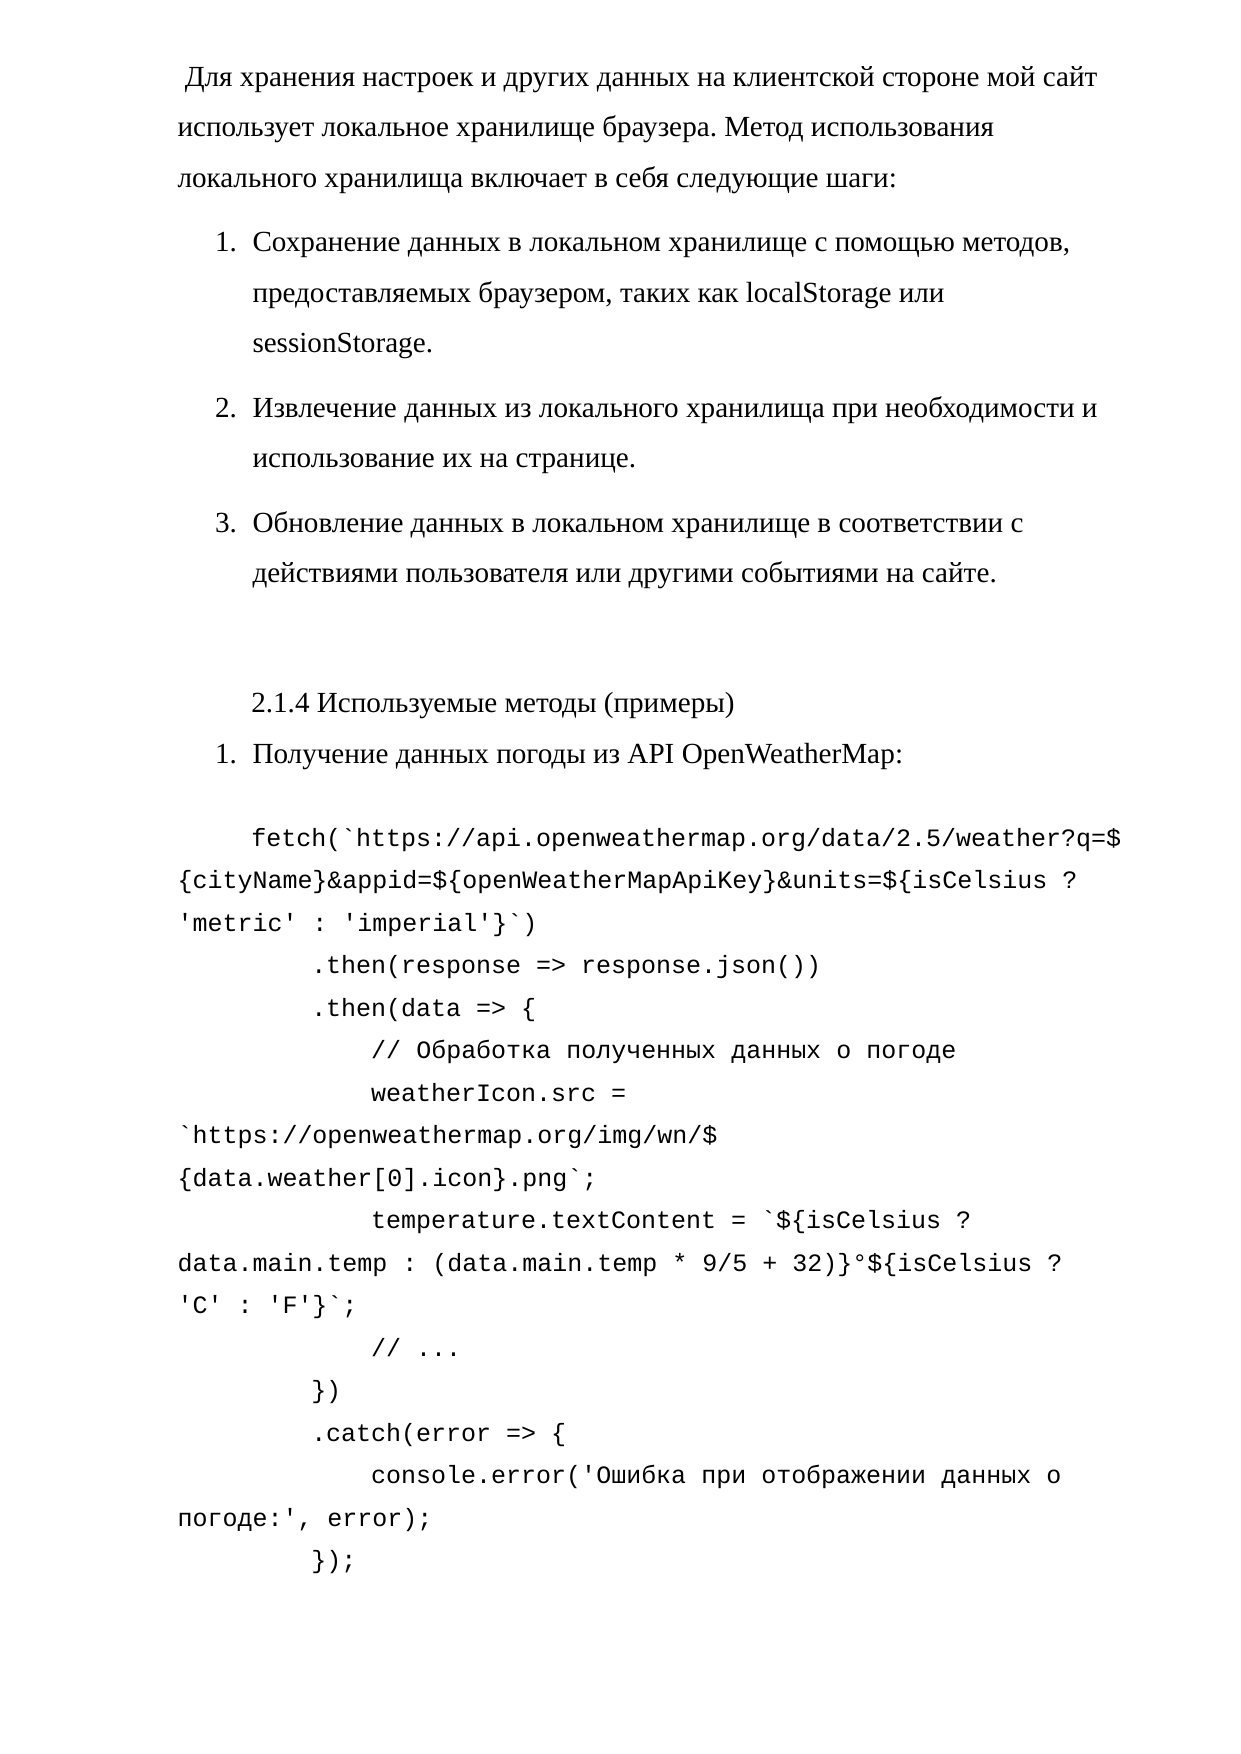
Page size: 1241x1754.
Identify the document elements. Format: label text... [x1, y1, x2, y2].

list Обновление данных в локальном хранилище в соответствии с действиями пользователя или другими событиями на сайте. [215, 505, 1122, 589]
text Для хранения настроек и других данных на клиентской стороне мой сайт использует локальное хранилище браузера. Метод использования локального хранилища включает в себя следующие шаги: [177, 59, 1122, 193]
text .then(data => { [177, 996, 1122, 1024]
text // ... [177, 1336, 1122, 1364]
text .catch(error => { [177, 1421, 1122, 1449]
text console.error('Ошибка при отображении данных о погоде:', error); [177, 1463, 1122, 1534]
list Извлечение данных из локального хранилища при необходимости и использование их на странице. [215, 390, 1122, 474]
list Получение данных погоды из API OpenWeatherMap: [215, 736, 1122, 769]
text fetch(`https://api.openweathermap.org/data/2.5/weather?q=${cityName}&appid=${openWeatherMapApiKey}&units=${isCelsius ? 'metric' : 'imperial'}`) [177, 826, 1122, 939]
text .then(response => response.json()) [177, 953, 1122, 981]
text }) [177, 1378, 1122, 1406]
subtitle 2.1.4 Используемые методы (примеры) [177, 685, 1122, 719]
text }); [177, 1548, 1122, 1576]
text // Обработка полученных данных о погоде [177, 1038, 1122, 1066]
list Сохранение данных в локальном хранилище с помощью методов, предоставляемых браузером, таких как localStorage или sessionStorage. [215, 224, 1122, 359]
text temperature.textContent = `${isCelsius ? data.main.temp : (data.main.temp * 9/5 + 32)}°${isCelsius ? 'C' : 'F'}`; [177, 1208, 1122, 1321]
text weatherIcon.src = `https://openweathermap.org/img/wn/${data.weather[0].icon}.png`; [177, 1081, 1122, 1194]
